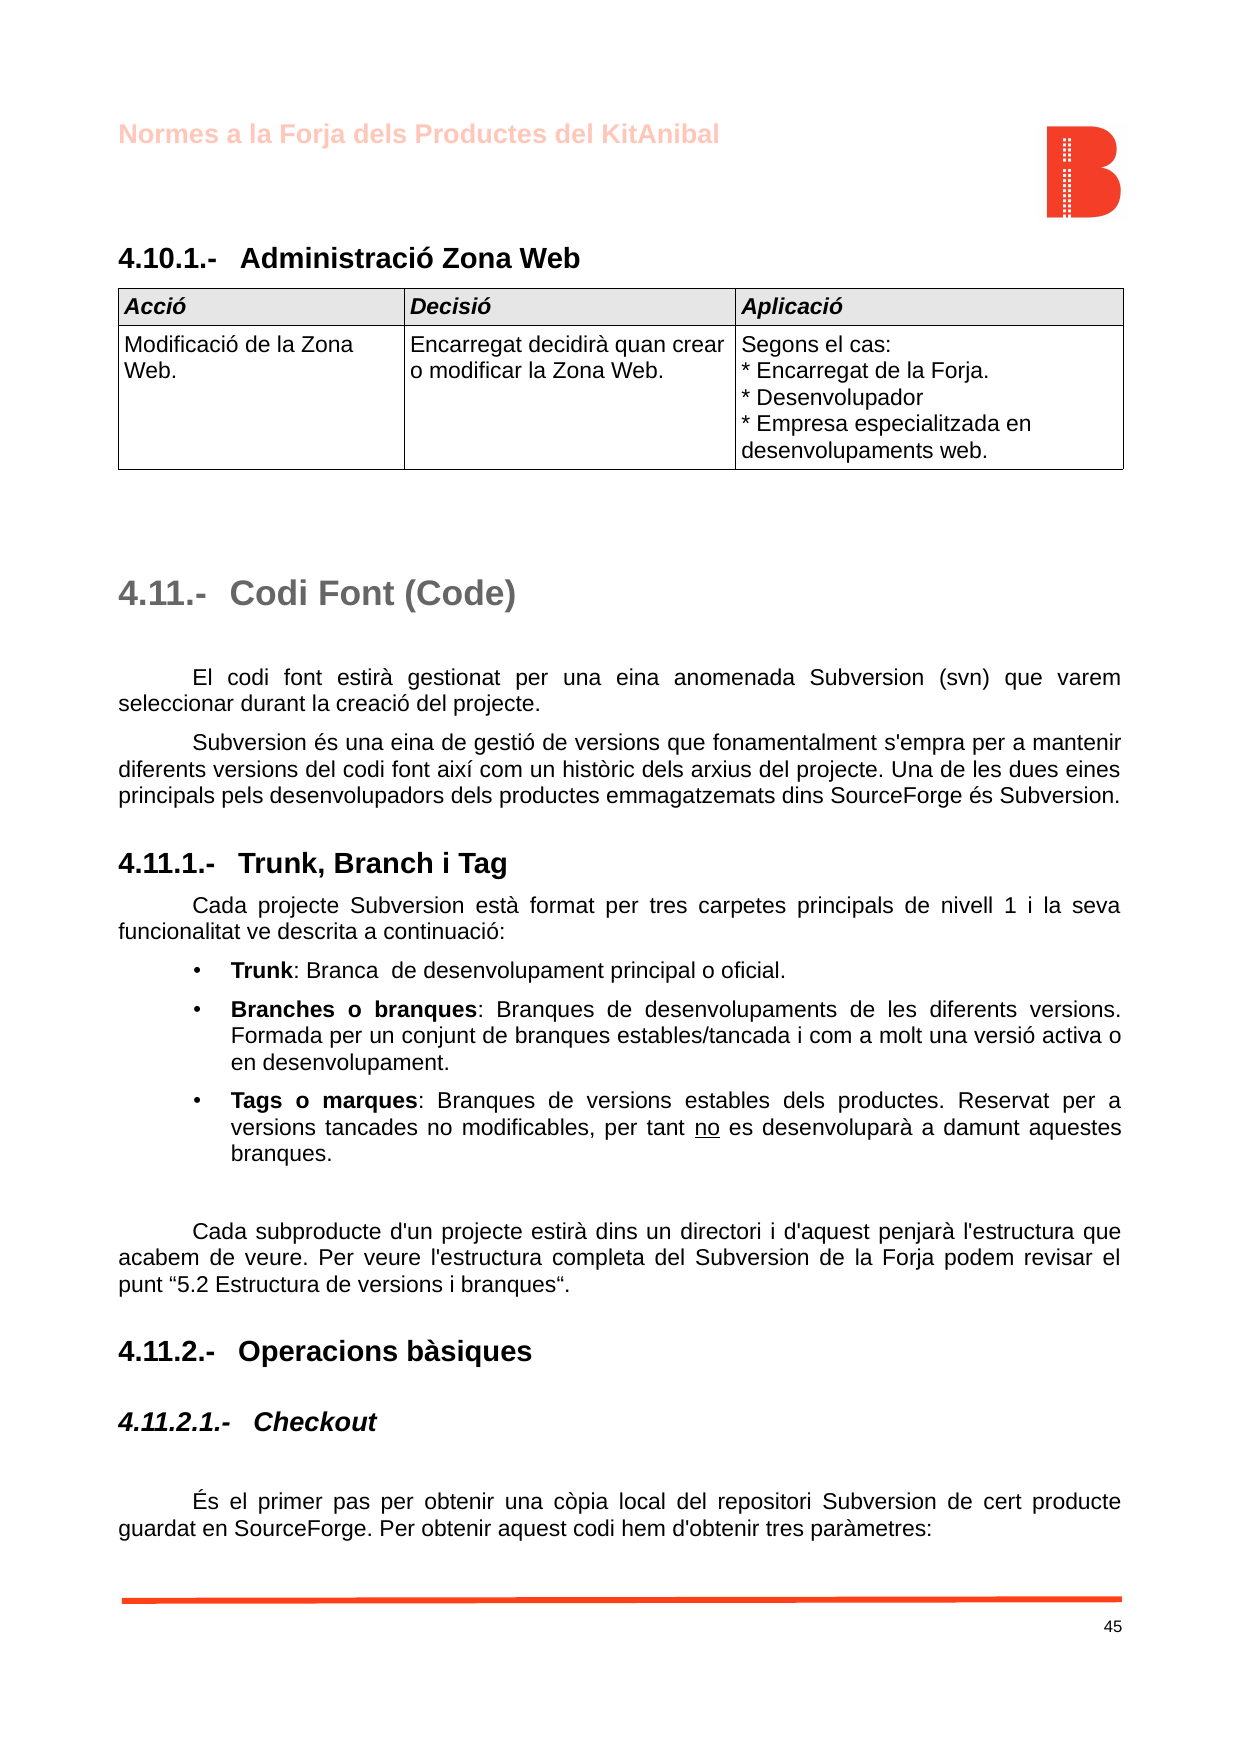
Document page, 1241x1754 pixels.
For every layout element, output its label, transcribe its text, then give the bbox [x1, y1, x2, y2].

table_header Acció [119, 289, 404, 325]
table_header Aplicació [736, 289, 1123, 325]
subtitle Checkout [118, 1406, 1122, 1437]
list Branches o branques: Branques de desenvolupaments de les diferents versions. Formada per un conjunt de branques estables/tancada i com a molt una versió activa o en desenvolupament. [193, 996, 1122, 1075]
list Trunk: Branca de desenvolupament principal o oficial. [193, 957, 1122, 983]
table_cell Modificació de la Zona Web. [119, 326, 404, 469]
subtitle Trunk, Branch i Tag [118, 846, 1122, 879]
text Subversion és una eina de gestió de versions que fonamentalment s'empra per a mantenir diferents versions del codi font així com un històric dels arxius del projecte. Una de les dues eines principals pels desenvolupadors dels productes emmagatzemats dins SourceForge és Subversion. [118, 729, 1122, 808]
text Cada subproducte d'un projecte estirà dins un directori i d'aquest penjarà l'estructura que acabem de veure. Per veure l'estructura completa del Subversion de la Forja podem revisar el punt “5.2 Estructura de versions i branques“. [118, 1218, 1122, 1297]
table_cell Segons el cas: * Encarregat de la Forja. * Desenvolupador * Empresa especialitzada en desenvolupaments web. [736, 326, 1123, 469]
text Cada projecte Subversion està format per tres carpetes principals de nivell 1 i la seva funcionalitat ve descrita a continuació: [118, 892, 1122, 944]
text És el primer pas per obtenir una còpia local del repositori Subversion de cert producte guardat en SourceForge. Per obtenir aquest codi hem d'obtenir tres paràmetres: [118, 1488, 1122, 1541]
table_cell Encarregat decidirà quan crear o modificar la Zona Web. [405, 326, 735, 469]
table_header Decisió [405, 289, 735, 325]
subtitle Codi Font (Code) [118, 572, 1122, 613]
list Tags o marques: Branques de versions estables dels productes. Reservat per a versions tancades no modificables, per tant no es desenvoluparà a damunt aquestes branques. [193, 1087, 1122, 1167]
text El codi font estirà gestionat per una eina anomenada Subversion (svn) que varem seleccionar durant la creació del projecte. [118, 664, 1122, 717]
subtitle Operacions bàsiques [118, 1334, 1122, 1368]
subtitle Administració Zona Web [118, 241, 1122, 275]
picture [1036, 124, 1130, 221]
